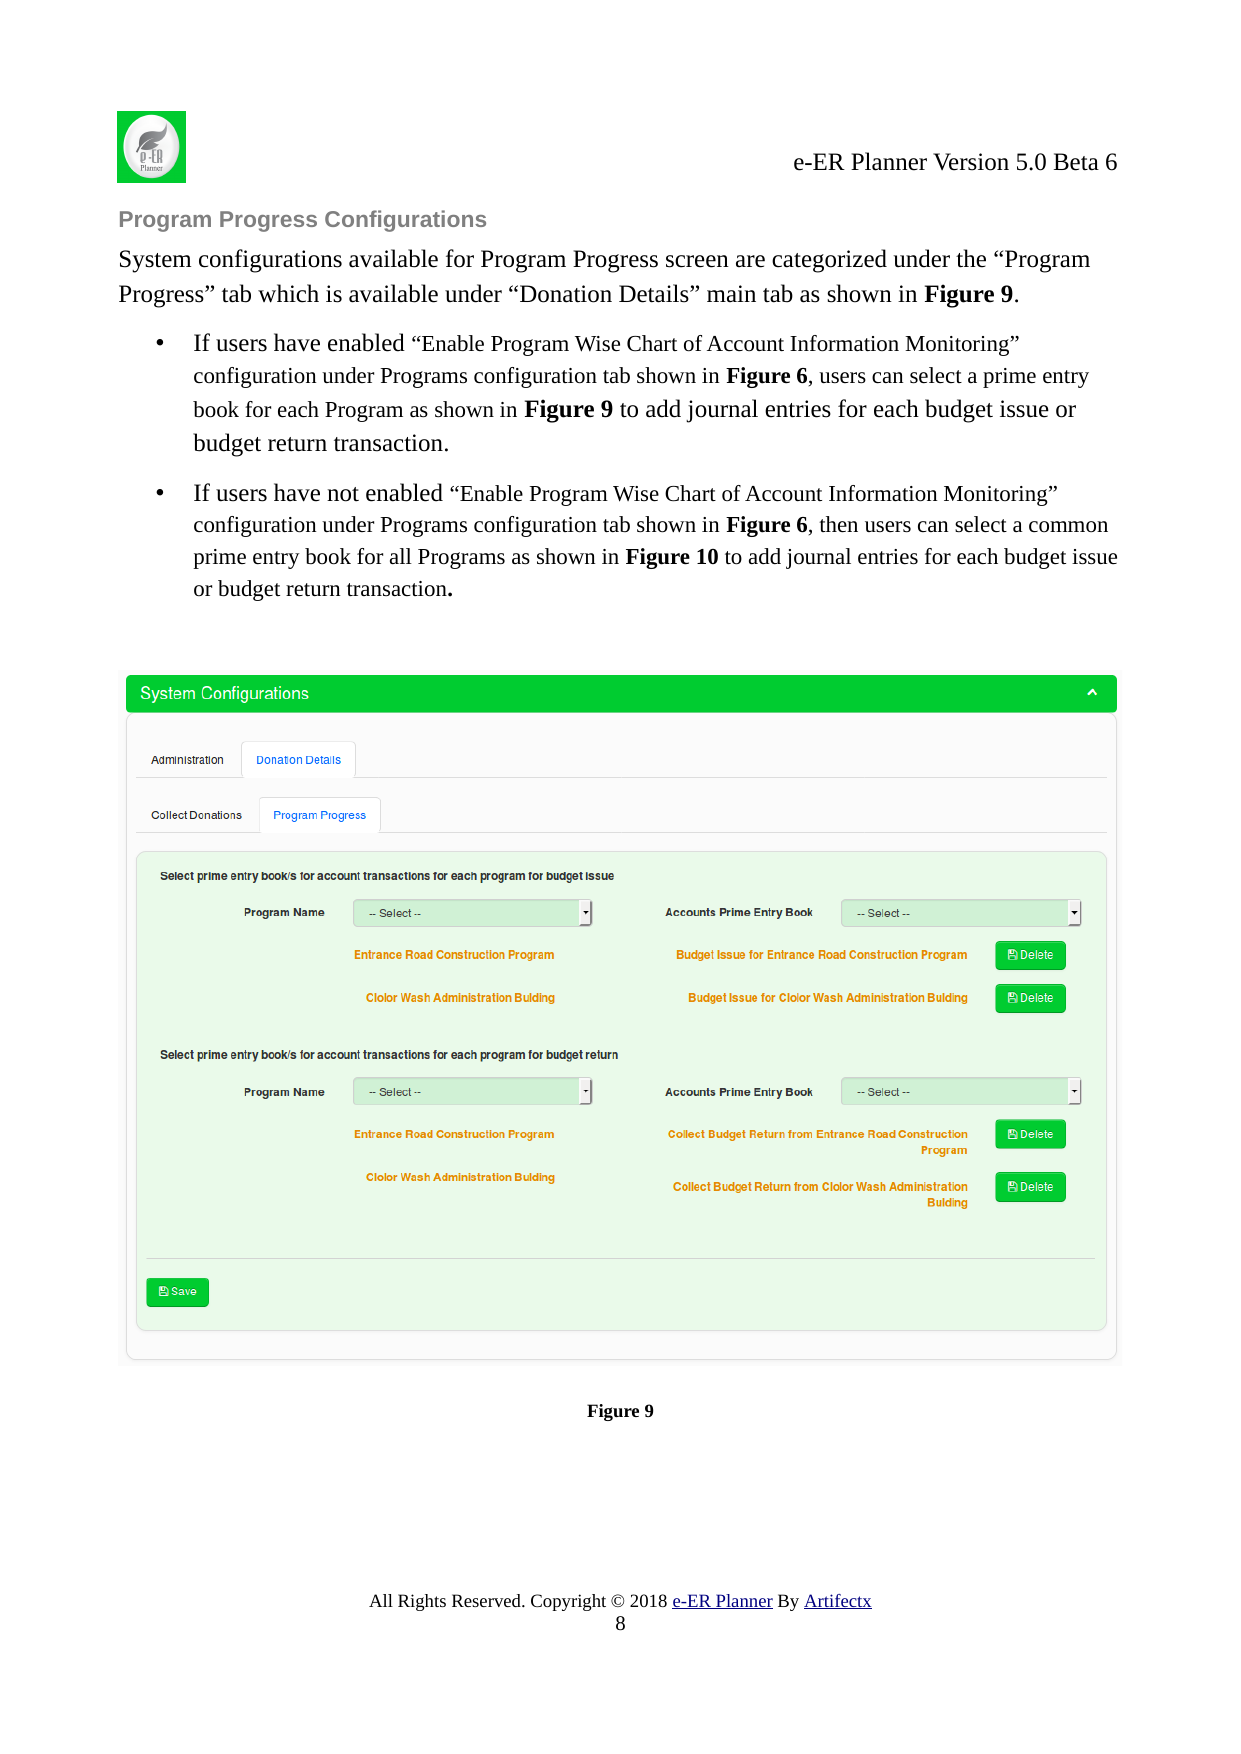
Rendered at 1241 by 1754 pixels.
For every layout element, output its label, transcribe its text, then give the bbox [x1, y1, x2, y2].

picture [117, 111, 186, 183]
list If users have not enabled “Enable Program Wise Chart of Account Information Monitoring” configuration under Programs configuration tab shown in Figure 6, then users can select a common prime entry book for all Programs as shown in Figure 10 to add journal entries for each budget issue or budget return transaction. [156, 478, 1122, 601]
picture [118, 670, 1123, 1366]
subtitle Program Progress Configurations [118, 206, 1122, 232]
list If users have enabled “Enable Program Wise Chart of Account Information Monitoring” configuration under Programs configuration tab shown in Figure 6, users can select a prime entry book for each Program as shown in Figure 9 to add journal entries for each budget issue or budget return transaction. [156, 328, 1122, 457]
text System configurations available for Program Progress screen are categorized under the “Program Progress” tab which is available under “Donation Details” main tab as shown in Figure 9. [118, 244, 1122, 308]
text Figure 9 [118, 1400, 1122, 1421]
